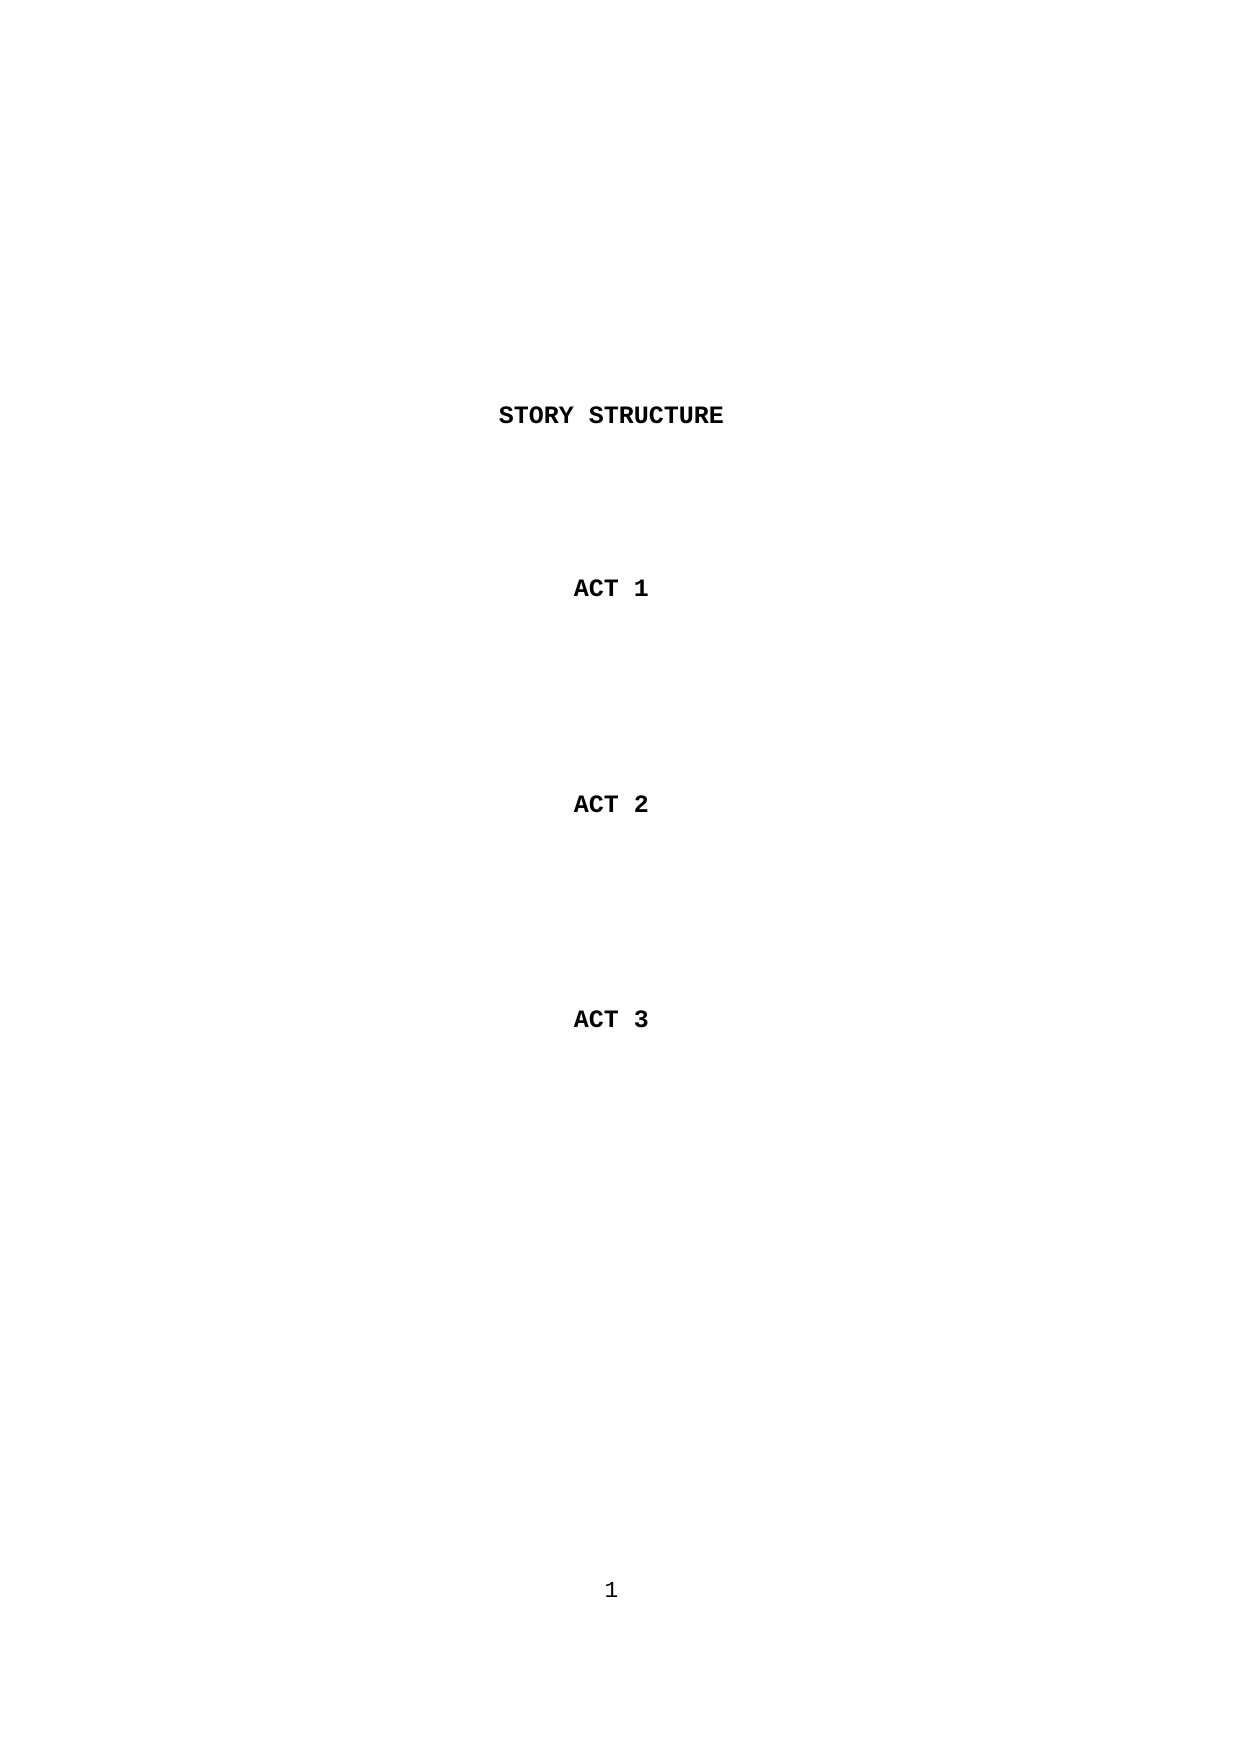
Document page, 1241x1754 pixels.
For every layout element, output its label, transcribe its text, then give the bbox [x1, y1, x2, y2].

subtitle ACT 1 [159, 562, 1063, 605]
subtitle ACT 2 [159, 777, 1063, 821]
subtitle Story structure [159, 389, 1063, 432]
subtitle ACT 3 [159, 993, 1063, 1036]
